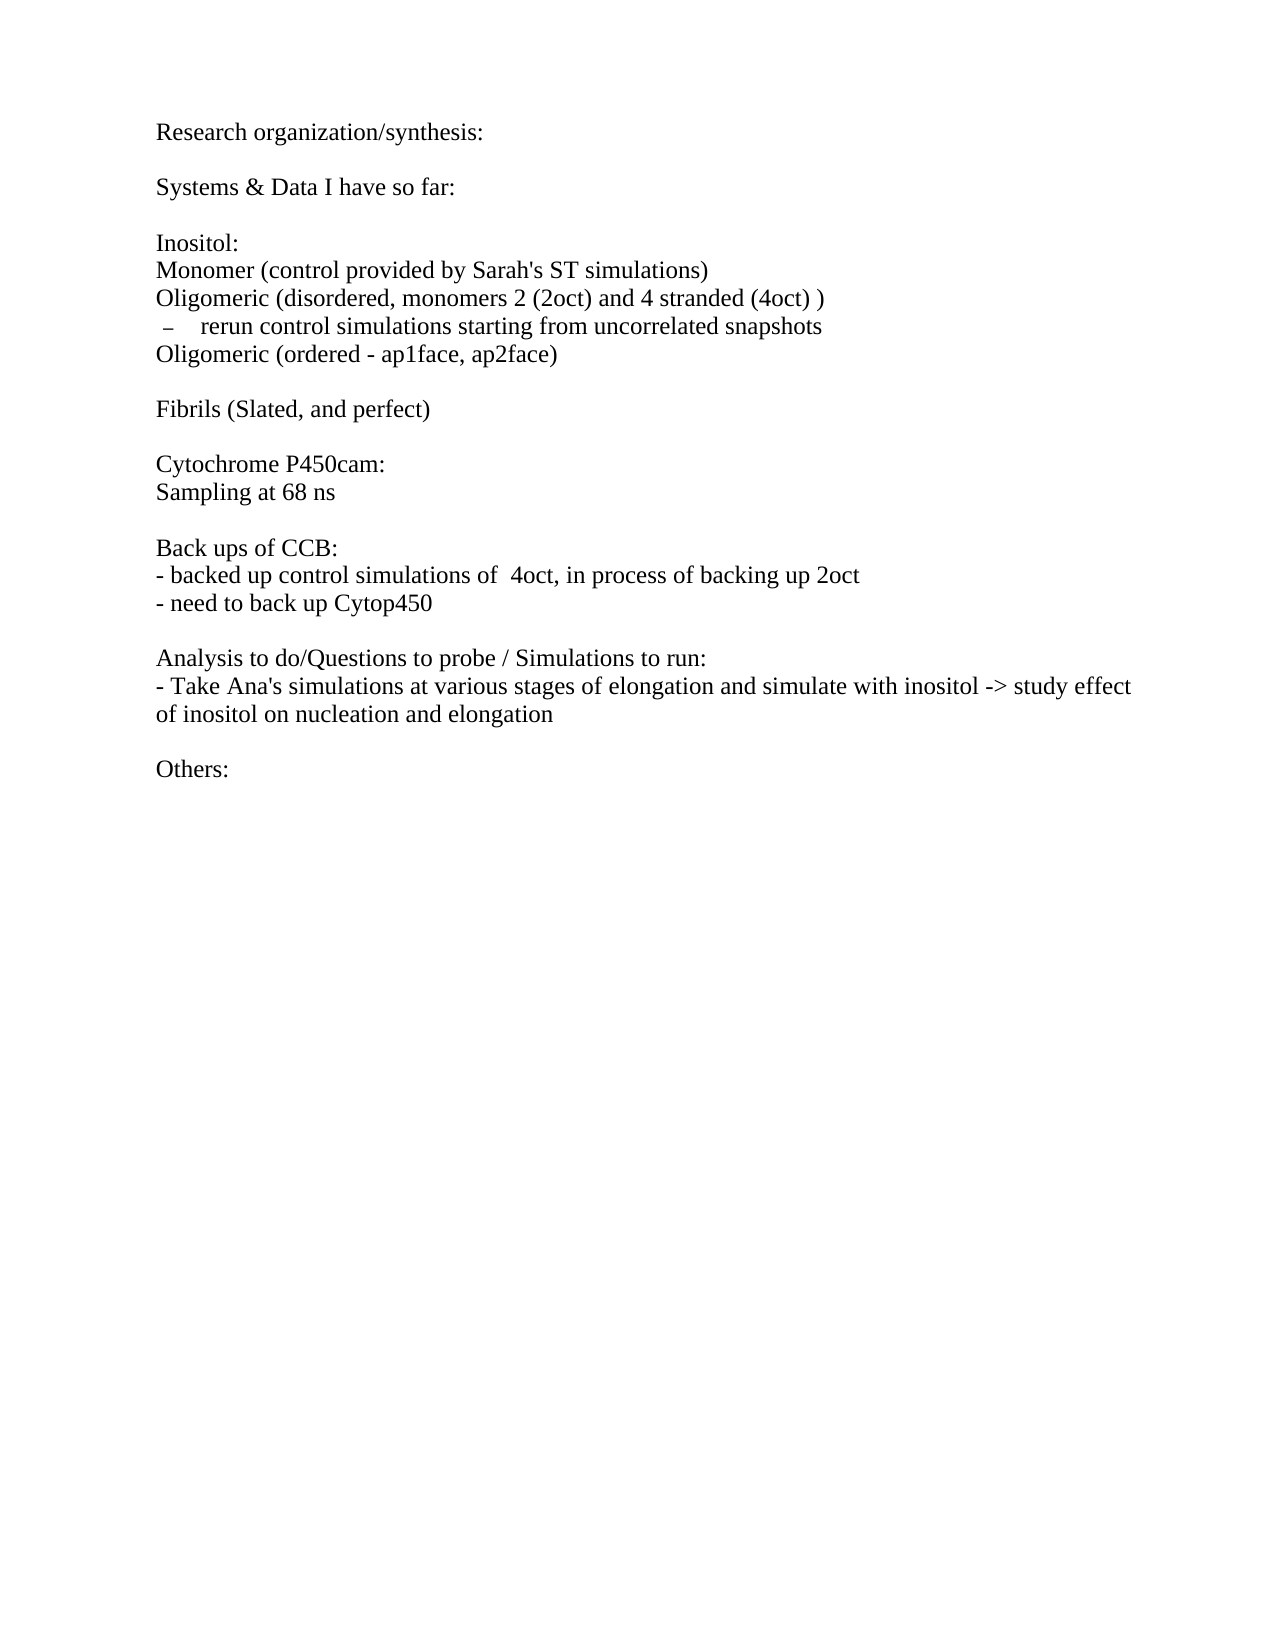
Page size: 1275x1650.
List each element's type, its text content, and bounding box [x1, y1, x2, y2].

list Research organization/synthesis: Systems & Data I have so far: Inositol: Monomer (control provided by Sarah's ST simulations) Oligomeric (disordered, monomers 2 (2oct) and 4 stranded (4oct) ) [118, 118, 1157, 312]
list rerun control simulations starting from uncorrelated snapshots [163, 312, 1157, 340]
list Oligomeric (ordered - ap1face, ap2face) [118, 340, 1157, 367]
list Fibrils (Slated, and perfect) Cytochrome P450cam: Sampling at 68 ns Back ups of CCB: - backed up control simulations of 4oct, in process of backing up 2oct - need to back up Cytop450 Analysis to do/Questions to probe / Simulations to run: - Take Ana's simulations at various stages of elongation and simulate with inositol -> study effect of inositol on nucleation and elongation Others: [118, 367, 1157, 783]
